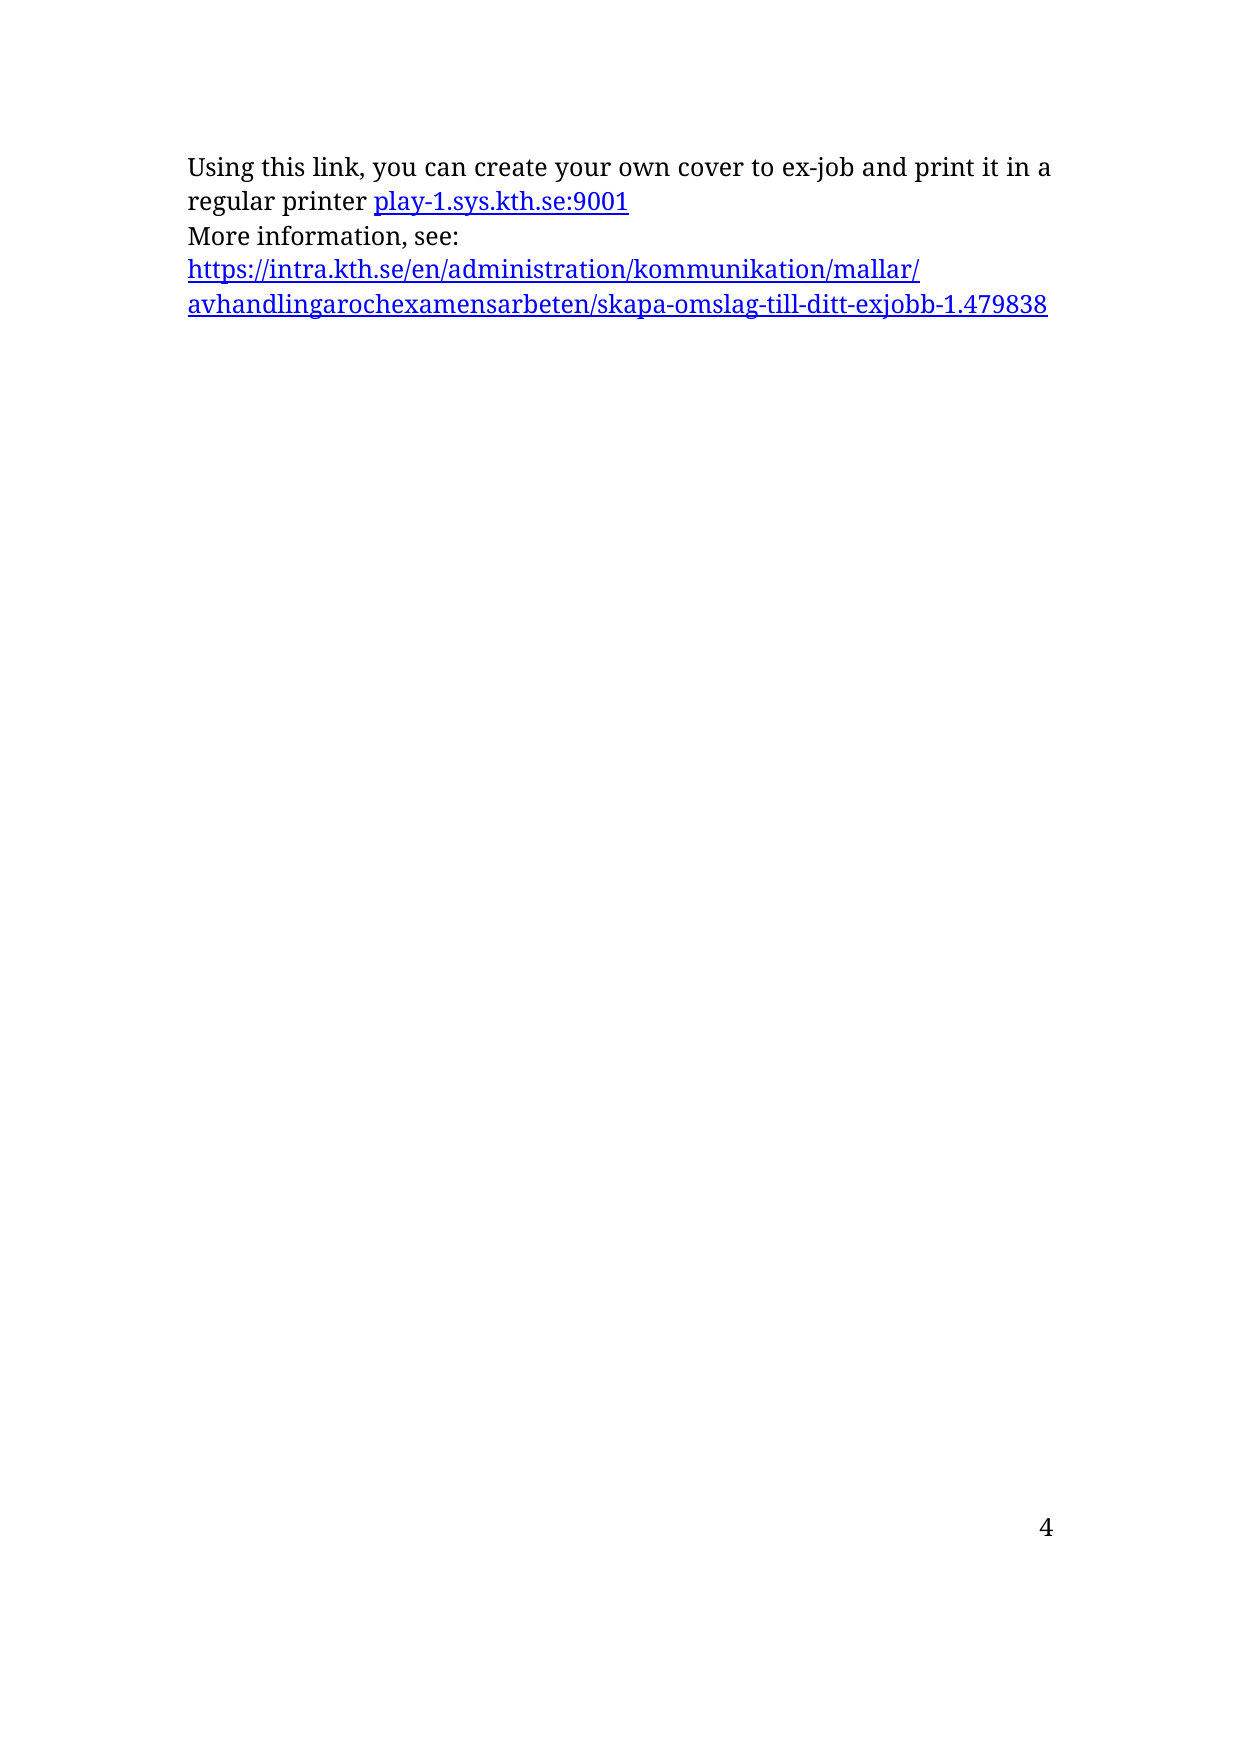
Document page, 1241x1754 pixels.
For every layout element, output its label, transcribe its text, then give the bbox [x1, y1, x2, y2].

text Using this link, you can create your own cover to ex-job and print it in a regular printer play-1.sys.kth.se:9001 [187, 150, 1053, 218]
text https://intra.kth.se/en/administration/kommunikation/mallar/avhandlingarochexamensarbeten/skapa-omslag-till-ditt-exjobb-1.479838 [187, 252, 1053, 320]
text More information, see: [187, 218, 1053, 252]
